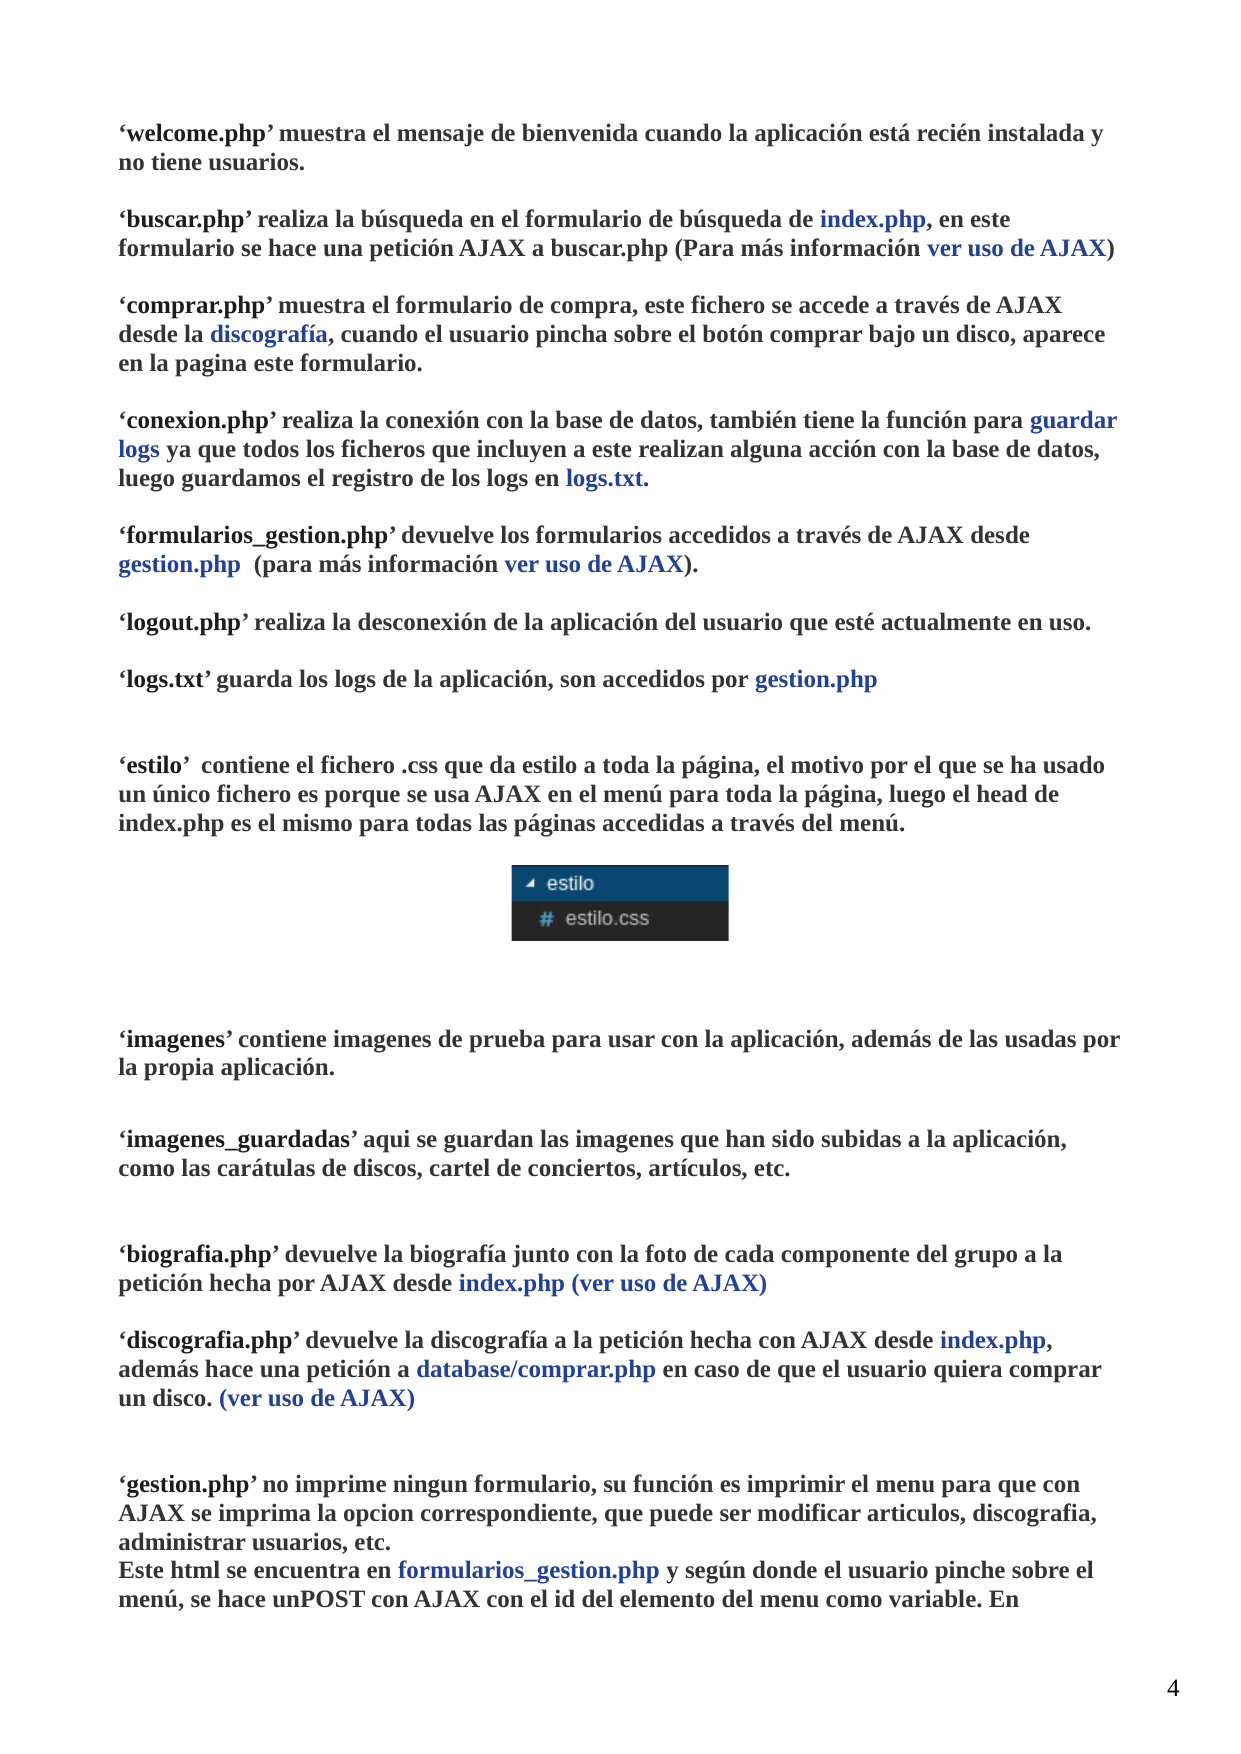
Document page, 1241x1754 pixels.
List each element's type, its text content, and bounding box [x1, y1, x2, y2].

text ‘buscar.php’ realiza la búsqueda en el formulario de búsqueda de index.php, en este formulario se hace una petición AJAX a buscar.php (Para más información ver uso de AJAX) [118, 204, 1122, 262]
text ‘imagenes’ contiene imagenes de prueba para usar con la aplicación, además de las usadas por la propia aplicación. [118, 1024, 1122, 1081]
text Este html se encuentra en formularios_gestion.php y según donde el usuario pinche sobre el menú, se hace unPOST con AJAX con el id del elemento del menu como variable. En [118, 1556, 1122, 1613]
text ‘discografia.php’ devuelve la discografía a la petición hecha con AJAX desde index.php, además hace una petición a database/comprar.php en caso de que el usuario quiera comprar un disco. (ver uso de AJAX) [118, 1326, 1122, 1412]
text ‘estilo’ contiene el fichero .css que da estilo a toda la página, el motivo por el que se ha usado un único fichero es porque se usa AJAX en el menú para toda la página, luego el head de index.php es el mismo para todas las páginas accedidas a través del menú. [118, 751, 1122, 837]
text ‘logs.txt’ guarda los logs de la aplicación, son accedidos por gestion.php [118, 664, 1122, 693]
text ‘formularios_gestion.php’ devuelve los formularios accedidos a través de AJAX desde gestion.php (para más información ver uso de AJAX). [118, 521, 1122, 578]
text ‘imagenes_guardadas’ aqui se guardan las imagenes que han sido subidas a la aplicación, como las carátulas de discos, cartel de conciertos, artículos, etc. [118, 1124, 1122, 1182]
text ‘conexion.php’ realiza la conexión con la base de datos, también tiene la función para guardar logs ya que todos los ficheros que incluyen a este realizan alguna acción con la base de datos, luego guardamos el registro de los logs en logs.txt. [118, 406, 1122, 492]
text ‘comprar.php’ muestra el formulario de compra, este fichero se accede a través de AJAX desde la discografía, cuando el usuario pincha sobre el botón comprar bajo un disco, aparece en la pagina este formulario. [118, 291, 1122, 377]
text ‘gestion.php’ no imprime ningun formulario, su función es imprimir el menu para que con AJAX se imprima la opcion correspondiente, que puede ser modificar articulos, discografia, administrar usuarios, etc. [118, 1469, 1122, 1556]
text ‘logout.php’ realiza la desconexión de la aplicación del usuario que esté actualmente en uso. [118, 607, 1122, 636]
text ‘biografia.php’ devuelve la biografía junto con la foto de cada componente del grupo a la petición hecha por AJAX desde index.php (ver uso de AJAX) [118, 1239, 1122, 1297]
text ‘welcome.php’ muestra el mensaje de bienvenida cuando la aplicación está recién instalada y no tiene usuarios. [118, 118, 1122, 176]
picture [511, 865, 729, 941]
